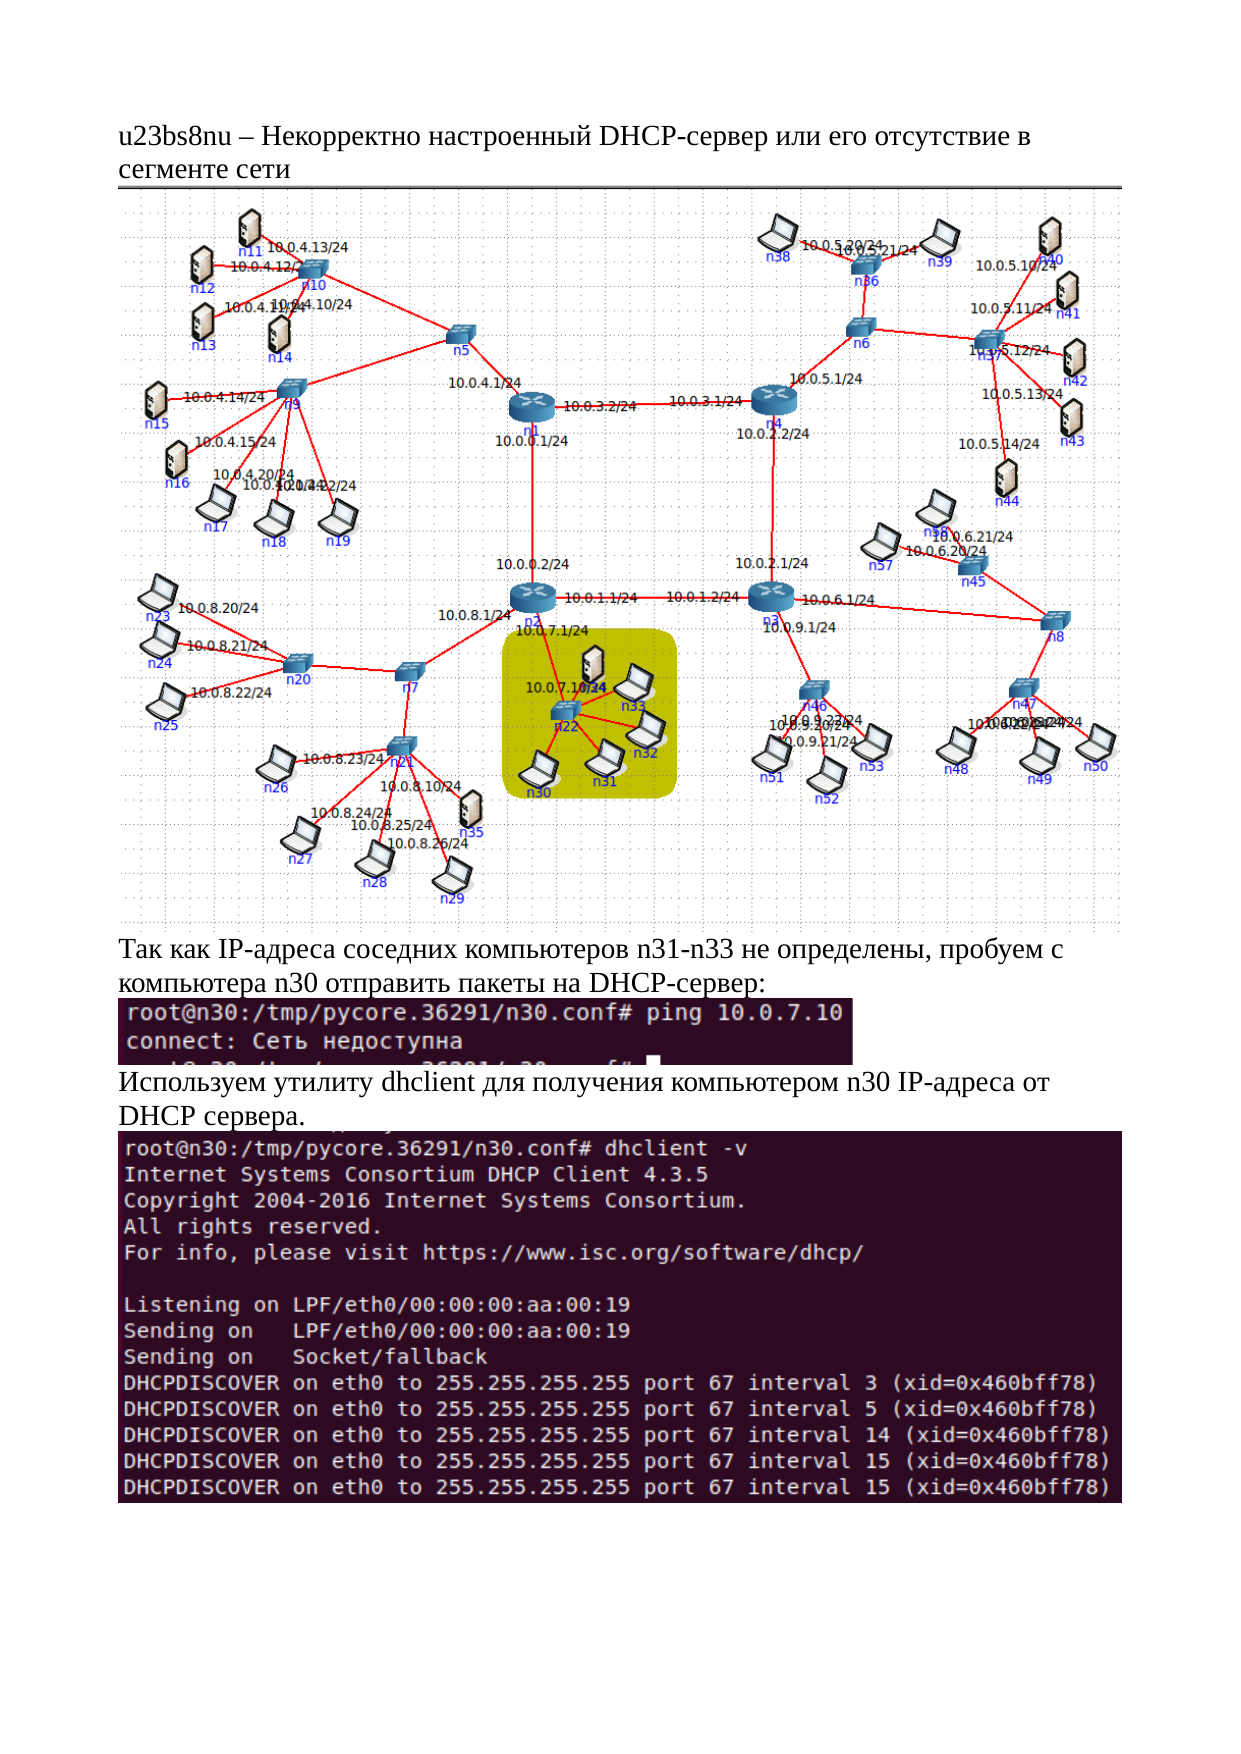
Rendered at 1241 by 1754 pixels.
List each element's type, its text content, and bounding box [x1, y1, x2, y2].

text u23bs8nu – Некорректно настроенный DHCP-сервер или его отсутствие в сегменте сети [118, 118, 1122, 185]
text Так как IP-адреса соседних компьютеров n31-n33 не определены, пробуем с компьютера n30 отправить пакеты на DHCP-сервер: [118, 932, 1122, 998]
text Используем утилиту dhclient для получения компьютером n30 IP-адреса от DHCP сервера. [118, 1064, 1122, 1131]
